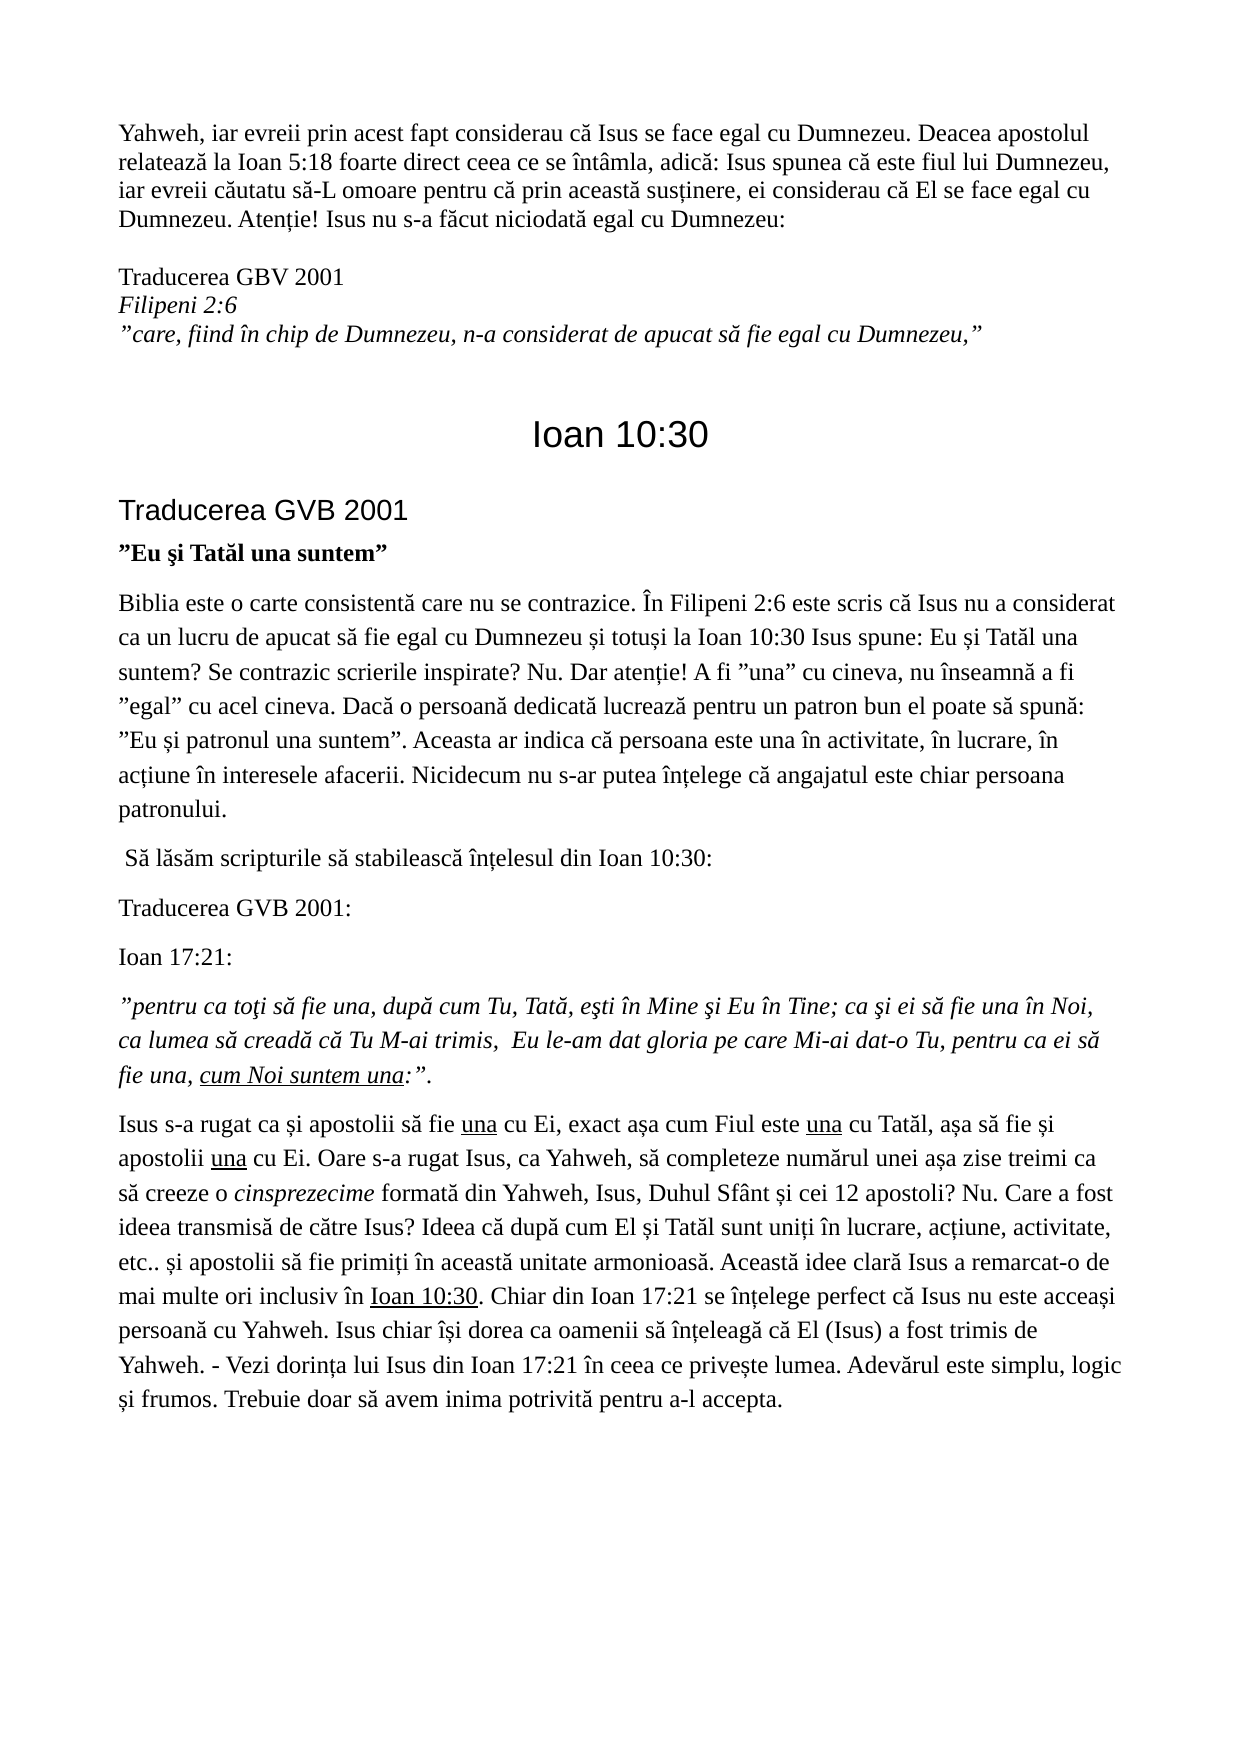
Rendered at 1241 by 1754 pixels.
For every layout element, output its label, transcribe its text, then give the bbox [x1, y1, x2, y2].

text ”Eu şi Tatăl una suntem” [118, 538, 1122, 567]
text Isus s-a rugat ca și apostolii să fie una cu Ei, exact așa cum Fiul este una cu Tatăl, așa să fie și apostolii una cu Ei. Oare s-a rugat Isus, ca Yahweh, să completeze numărul unei așa zise treimi ca să creeze o cinsprezecime formată din Yahweh, Isus, Duhul Sfânt și cei 12 apostoli? Nu. Care a fost ideea transmisă de către Isus? Ideea că după cum El și Tatăl sunt uniți în lucrare, acțiune, activitate, etc.. și apostolii să fie primiți în această unitate armonioasă. Această idee clară Isus a remarcat-o de mai multe ori inclusiv în Ioan 10:30. Chiar din Ioan 17:21 se înțelege perfect că Isus nu este acceași persoană cu Yahweh. Isus chiar își dorea ca oamenii să înțeleagă că El (Isus) a fost trimis de Yahweh. - Vezi dorința lui Isus din Ioan 17:21 în ceea ce privește lumea. Adevărul este simplu, logic și frumos. Trebuie doar să avem inima potrivită pentru a-l accepta. [118, 1109, 1122, 1413]
text Ioan 17:21: [118, 942, 1122, 970]
subtitle Traducerea GVB 2001 [118, 492, 1122, 526]
text ”care, fiind în chip de Dumnezeu, n-a considerat de apucat să fie egal cu Dumnezeu,” [118, 319, 1122, 348]
text Biblia este o carte consistentă care nu se contrazice. În Filipeni 2:6 este scris că Isus nu a considerat ca un lucru de apucat să fie egal cu Dumnezeu și totuși la Ioan 10:30 Isus spune: Eu și Tatăl una suntem? Se contrazic scrierile inspirate? Nu. Dar atenție! A fi ”una” cu cineva, nu înseamnă a fi ”egal” cu acel cineva. Dacă o persoană dedicată lucrează pentru un patron bun el poate să spună: ”Eu și patronul una suntem”. Aceasta ar indica că persoana este una în activitate, în lucrare, în acțiune în interesele afacerii. Nicidecum nu s-ar putea înțelege că angajatul este chiar persoana patronului. [118, 588, 1122, 823]
text Traducerea GVB 2001: [118, 893, 1122, 921]
text ”pentru ca toţi să fie una, după cum Tu, Tată, eşti în Mine şi Eu în Tine; ca şi ei să fie una în Noi, ca lumea să creadă că Tu M-ai trimis, Eu le-am dat gloria pe care Mi-ai dat-o Tu, pentru ca ei să fie una, cum Noi suntem una:”. [118, 991, 1122, 1088]
subtitle Ioan 10:30 [118, 412, 1122, 455]
text Traducerea GBV 2001 [118, 262, 1122, 291]
text Filipeni 2:6 [118, 291, 1122, 319]
text Să lăsăm scripturile să stabilească înțelesul din Ioan 10:30: [118, 843, 1122, 872]
text Yahweh, iar evreii prin acest fapt considerau că Isus se face egal cu Dumnezeu. Deacea apostolul relatează la Ioan 5:18 foarte direct ceea ce se întâmla, adică: Isus spunea că este fiul lui Dumnezeu, iar evreii căutatu să-L omoare pentru că prin această susținere, ei considerau că El se face egal cu Dumnezeu. Atenție! Isus nu s-a făcut niciodată egal cu Dumnezeu: [118, 118, 1122, 233]
